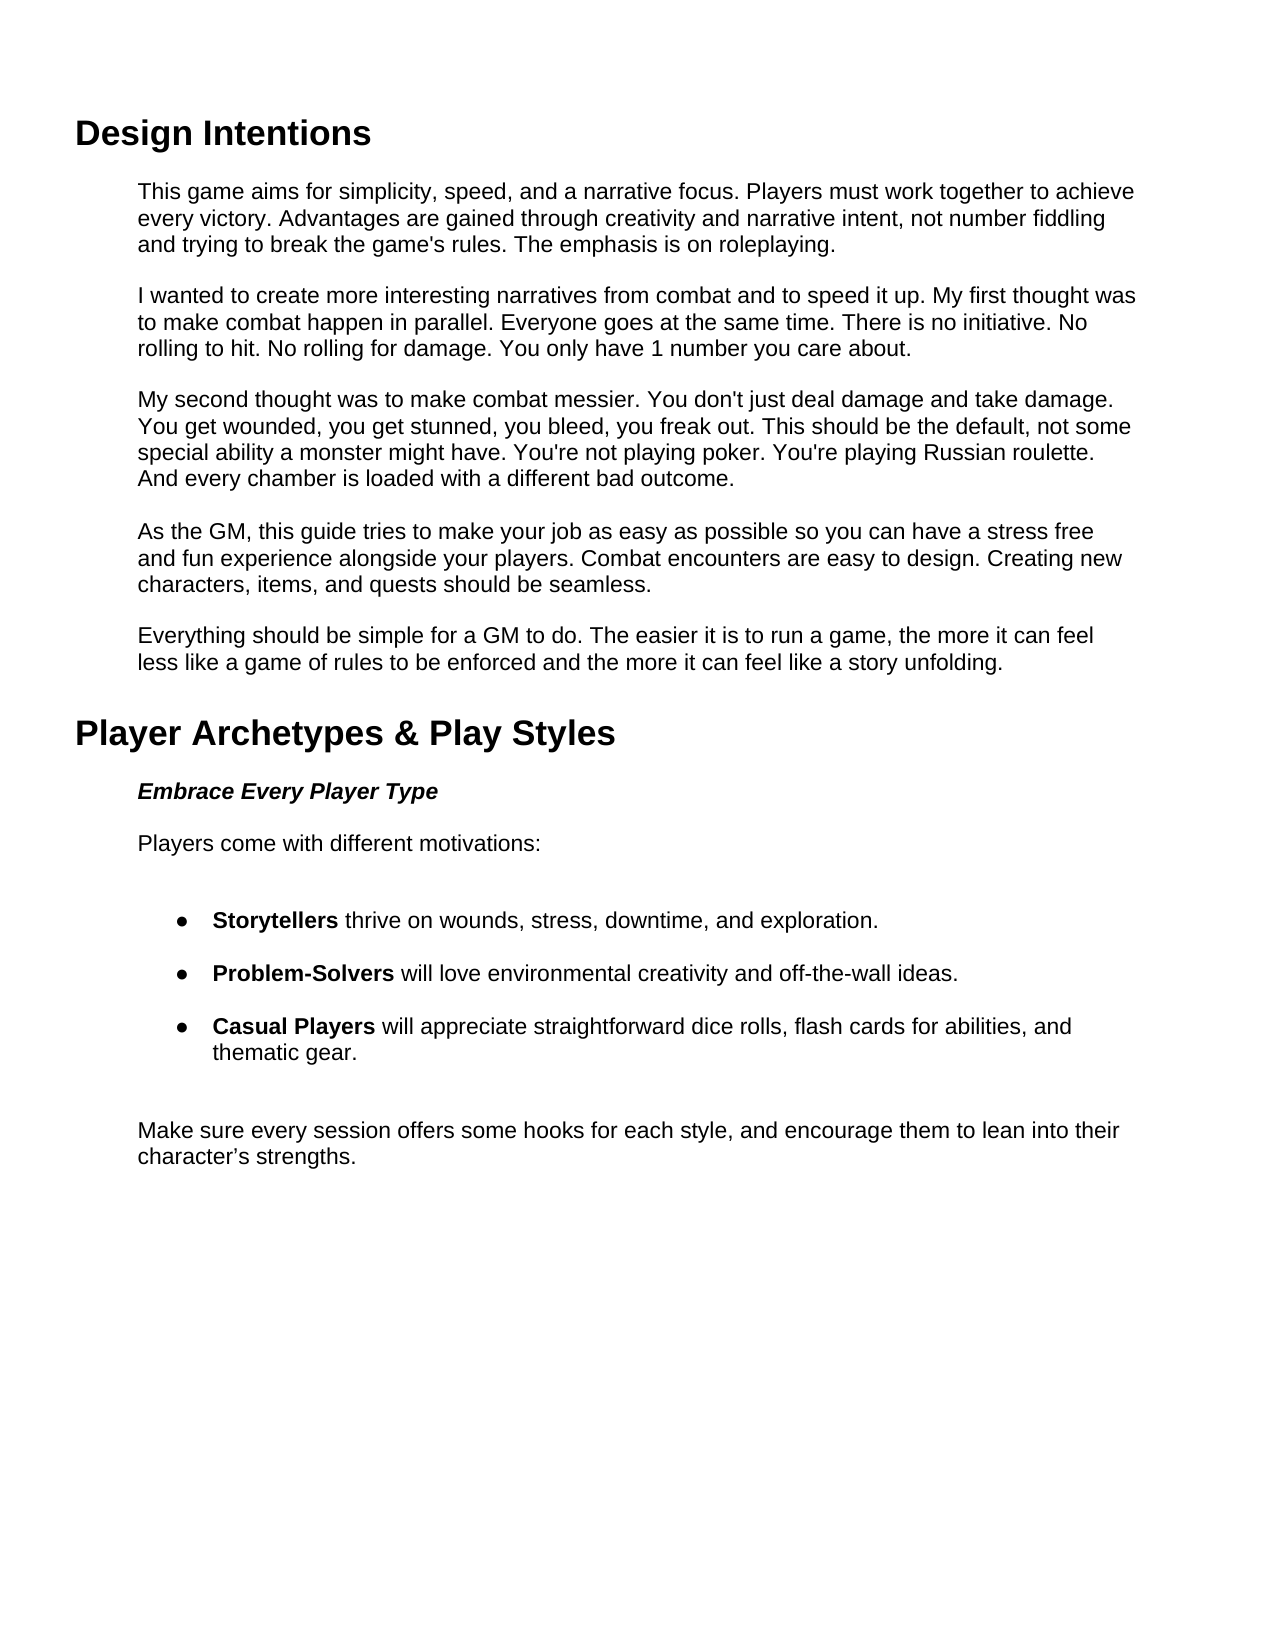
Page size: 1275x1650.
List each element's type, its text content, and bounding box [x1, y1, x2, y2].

text Players come with different motivations: [137, 829, 1137, 882]
subtitle Design Intentions [75, 112, 1125, 153]
text My second thought was to make combat messier. You don't just deal damage and take damage. You get wounded, you get stunned, you bleed, you freak out. This should be the default, not some special ability a monster might have. You're not playing poker. You're playing Russian roulette. And every chamber is loaded with a different bad outcome. As the GM, this guide tries to make your job as easy as possible so you can have a stress free and fun experience alongside your players. Combat encounters are easy to design. Creating new characters, items, and quests should be seamless. [137, 386, 1137, 597]
text Everything should be simple for a GM to do. The easier it is to run a game, the more it can feel less like a game of rules to be enforced and the more it can feel like a story unfolding. [137, 622, 1137, 675]
list Casual Players will appreciate straightforward dice rolls, flash cards for abilities, and thematic gear. [175, 1013, 1137, 1092]
text Embrace Every Player Type [137, 778, 1137, 804]
text This game aims for simplicity, speed, and a narrative focus. Players must work together to achieve every victory. Advantages are gained through creativity and narrative intent, not number fiddling and trying to break the game's rules. The emphasis is on roleplaying. [137, 178, 1137, 257]
text Make sure every session offers some hooks for each style, and encourage them to lean into their character’s strengths. [137, 1117, 1137, 1169]
list Storytellers thrive on wounds, stress, downtime, and exploration. [175, 907, 1137, 960]
list Problem-Solvers will love environmental creativity and off-the-wall ideas. [175, 960, 1137, 1013]
text I wanted to create more interesting narratives from combat and to speed it up. My first thought was to make combat happen in parallel. Everyone goes at the same time. There is no initiative. No rolling to hit. No rolling for damage. You only have 1 number you care about. [137, 282, 1137, 361]
subtitle Player Archetypes & Play Styles [75, 712, 1137, 753]
